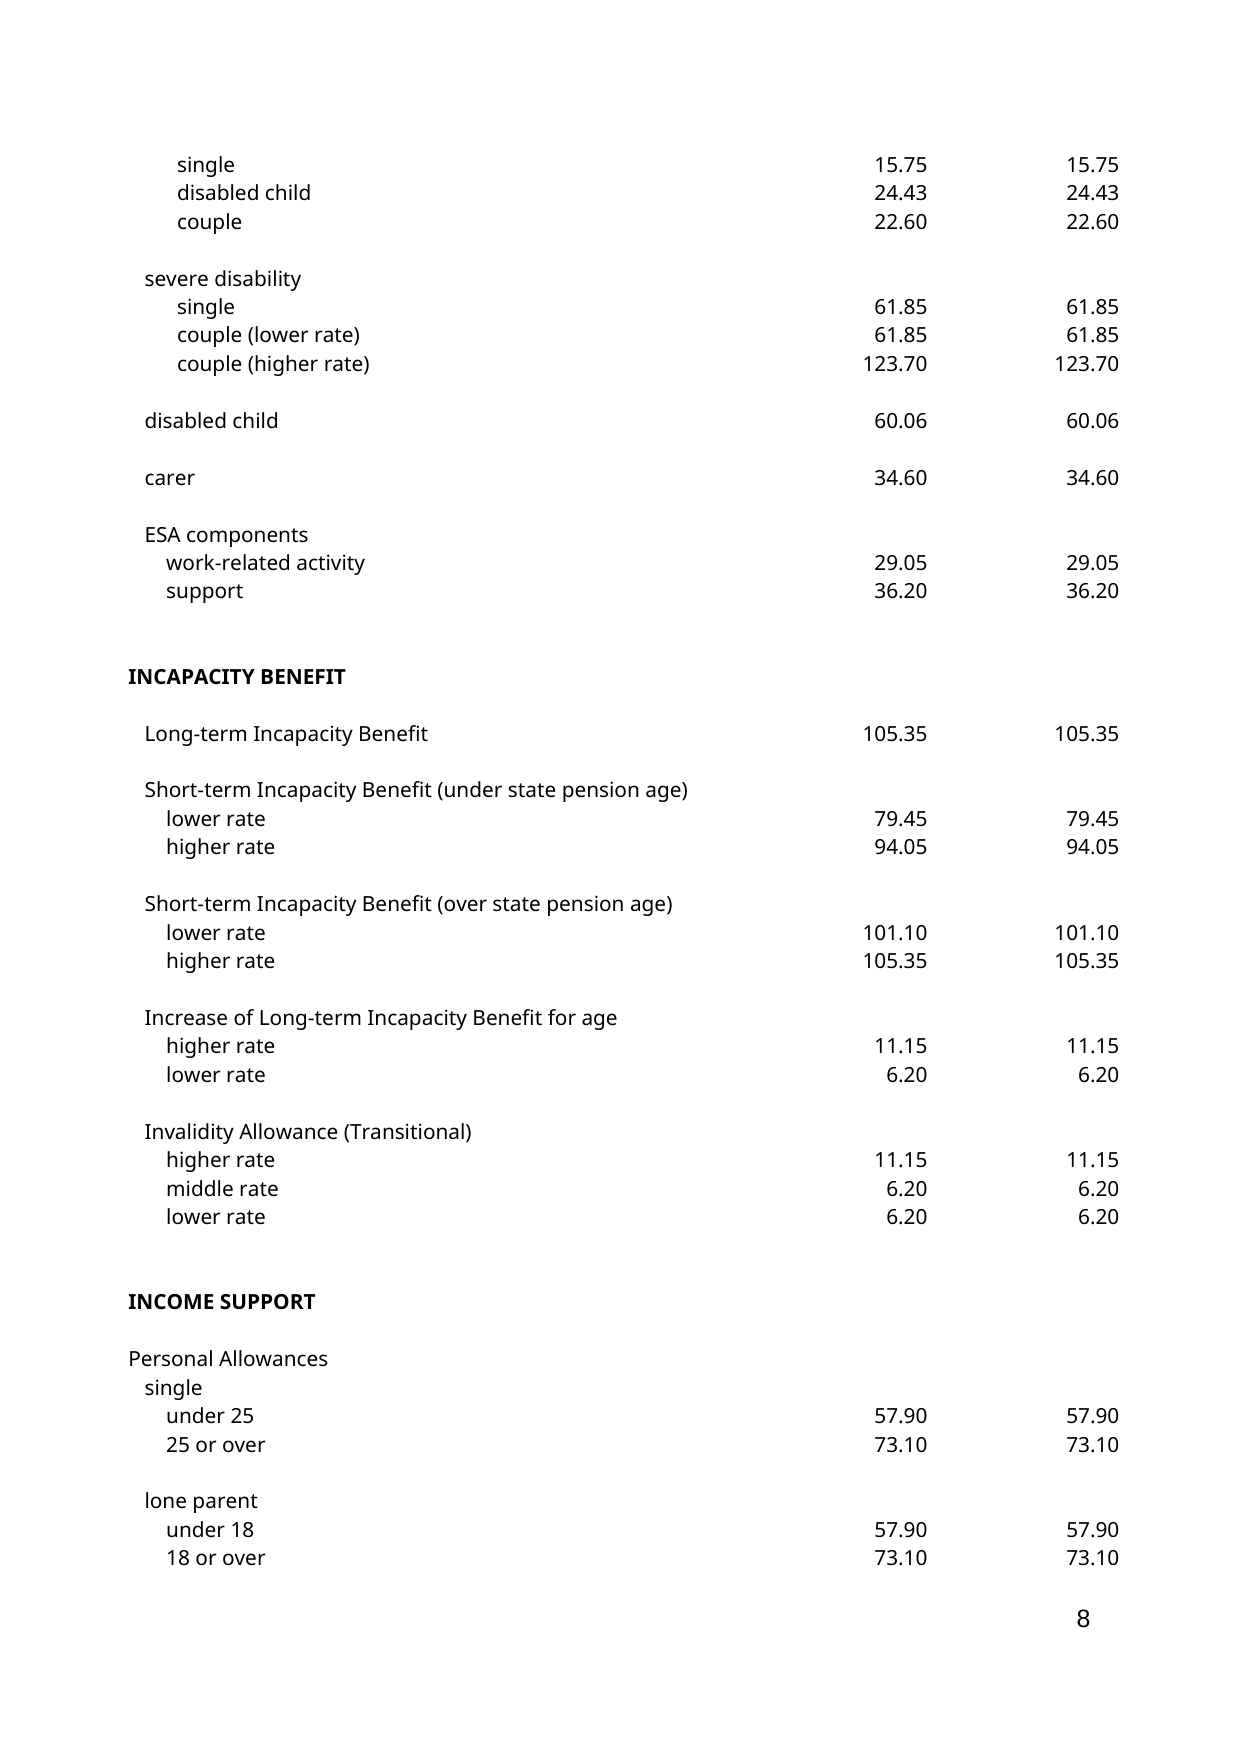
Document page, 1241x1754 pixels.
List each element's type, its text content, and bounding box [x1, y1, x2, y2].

table_cell [117, 605, 752, 633]
table_cell 11.15 [752, 1145, 944, 1174]
table_cell disabled child [117, 406, 752, 434]
table_cell [752, 861, 944, 889]
table_cell [944, 1089, 1136, 1117]
table_cell 101.10 [752, 918, 944, 946]
table_cell 105.35 [944, 946, 1136, 975]
table_cell [944, 634, 1136, 662]
table_cell higher rate [117, 833, 752, 861]
table_cell work-related activity [117, 548, 752, 577]
table_cell [752, 264, 944, 292]
table_cell 60.06 [752, 406, 944, 434]
table_cell [117, 378, 752, 406]
table_cell [752, 1003, 944, 1032]
table_cell 61.85 [752, 292, 944, 321]
table_cell lower rate [117, 1060, 752, 1088]
table_cell [944, 889, 1136, 918]
table_cell [944, 776, 1136, 804]
table_cell ESA components [117, 520, 752, 548]
table_cell 73.10 [752, 1430, 944, 1458]
table_cell [752, 690, 944, 719]
table_cell disabled child [117, 179, 752, 207]
table_cell 73.10 [944, 1430, 1136, 1458]
table_cell [752, 520, 944, 548]
table_cell [117, 1458, 752, 1487]
table_cell single [117, 292, 752, 321]
table_cell [752, 1089, 944, 1117]
table_cell [944, 1458, 1136, 1487]
table_cell 79.45 [944, 804, 1136, 832]
table_cell [752, 1259, 944, 1287]
table_cell 105.35 [752, 946, 944, 975]
table_cell under 25 [117, 1401, 752, 1430]
table_cell [752, 662, 944, 690]
table_cell lower rate [117, 1202, 752, 1231]
table_cell [752, 634, 944, 662]
table_cell higher rate [117, 1145, 752, 1174]
table_cell 18 or over [117, 1544, 752, 1572]
table_cell [752, 1288, 944, 1316]
table_cell [944, 975, 1136, 1003]
table_cell [752, 235, 944, 264]
table_cell 22.60 [944, 207, 1136, 235]
table_cell 6.20 [752, 1202, 944, 1231]
table_cell 60.06 [944, 406, 1136, 434]
table_cell 34.60 [752, 463, 944, 491]
table_cell Short-term Incapacity Benefit (under state pension age) [117, 776, 752, 804]
table_cell 105.35 [752, 719, 944, 747]
table_cell 15.75 [944, 150, 1136, 178]
table_cell 6.20 [944, 1060, 1136, 1088]
table_cell [117, 1089, 752, 1117]
table_cell single [117, 150, 752, 178]
table_cell [752, 1572, 944, 1600]
table_cell 11.15 [752, 1032, 944, 1060]
table_cell [944, 605, 1136, 633]
table_cell 24.43 [944, 179, 1136, 207]
table_cell [117, 1316, 752, 1344]
table_cell Short-term Incapacity Benefit (over state pension age) [117, 889, 752, 918]
table_cell 57.90 [944, 1401, 1136, 1430]
table_cell INCAPACITY BENEFIT [117, 662, 752, 690]
table_cell 73.10 [752, 1544, 944, 1572]
table_cell Long-term Incapacity Benefit [117, 719, 752, 747]
table_cell [752, 491, 944, 520]
table_cell Invalidity Allowance (Transitional) [117, 1117, 752, 1145]
table_cell 6.20 [944, 1174, 1136, 1202]
table_cell [117, 434, 752, 463]
table_cell [944, 690, 1136, 719]
table_cell 94.05 [752, 833, 944, 861]
table_cell [944, 1487, 1136, 1515]
table_cell [944, 235, 1136, 264]
table_cell [117, 1231, 752, 1259]
table_cell [752, 1344, 944, 1373]
table_cell lower rate [117, 804, 752, 832]
table_cell [944, 491, 1136, 520]
table_cell [944, 1259, 1136, 1287]
table_cell 6.20 [752, 1174, 944, 1202]
table_cell 101.10 [944, 918, 1136, 946]
table_cell 11.15 [944, 1145, 1136, 1174]
table_cell [944, 1572, 1136, 1600]
table_cell Increase of Long-term Incapacity Benefit for age [117, 1003, 752, 1032]
table_cell [117, 861, 752, 889]
table_cell 79.45 [752, 804, 944, 832]
table_cell couple [117, 207, 752, 235]
table_cell [944, 1316, 1136, 1344]
table_cell [944, 1117, 1136, 1145]
table_cell carer [117, 463, 752, 491]
table_cell [117, 747, 752, 776]
table_cell 94.05 [944, 833, 1136, 861]
table_cell 61.85 [944, 292, 1136, 321]
table_cell 6.20 [752, 1060, 944, 1088]
table_cell [117, 975, 752, 1003]
table_cell INCOME SUPPORT [117, 1288, 752, 1316]
table_cell [117, 1572, 752, 1600]
table_cell [752, 1373, 944, 1401]
table_cell [944, 1288, 1136, 1316]
table_cell [117, 1259, 752, 1287]
table_cell 57.90 [752, 1401, 944, 1430]
table_cell [752, 776, 944, 804]
table_cell [752, 889, 944, 918]
table_cell lone parent [117, 1487, 752, 1515]
table_cell [752, 434, 944, 463]
table_cell 61.85 [944, 321, 1136, 349]
table_cell [944, 1231, 1136, 1259]
table_cell 22.60 [752, 207, 944, 235]
table_cell 29.05 [752, 548, 944, 577]
table_cell couple (higher rate) [117, 349, 752, 377]
table_cell severe disability [117, 264, 752, 292]
table_cell 34.60 [944, 463, 1136, 491]
table_cell [752, 1487, 944, 1515]
table_cell 61.85 [752, 321, 944, 349]
table_cell [944, 1344, 1136, 1373]
table_cell [944, 662, 1136, 690]
table_cell [944, 747, 1136, 776]
table_cell 6.20 [944, 1202, 1136, 1231]
table_cell lower rate [117, 918, 752, 946]
table_cell 123.70 [752, 349, 944, 377]
table_cell [944, 264, 1136, 292]
table_cell [752, 1316, 944, 1344]
table_cell [944, 1373, 1136, 1401]
table_cell [752, 378, 944, 406]
table_cell support [117, 577, 752, 605]
table_cell [944, 1003, 1136, 1032]
table_cell 105.35 [944, 719, 1136, 747]
table_cell under 18 [117, 1515, 752, 1543]
table_cell [117, 690, 752, 719]
table_cell 57.90 [944, 1515, 1136, 1543]
table_cell [752, 1458, 944, 1487]
table_cell [752, 605, 944, 633]
table_cell [752, 1231, 944, 1259]
table_cell couple (lower rate) [117, 321, 752, 349]
table_cell 15.75 [752, 150, 944, 178]
table_cell 24.43 [752, 179, 944, 207]
table_cell 11.15 [944, 1032, 1136, 1060]
table_cell [944, 520, 1136, 548]
table_cell [752, 747, 944, 776]
table_cell 29.05 [944, 548, 1136, 577]
table_cell 57.90 [752, 1515, 944, 1543]
table_cell Personal Allowances [117, 1344, 752, 1373]
table_cell [117, 235, 752, 264]
table_cell [944, 378, 1136, 406]
table_cell 36.20 [752, 577, 944, 605]
table_cell 36.20 [944, 577, 1136, 605]
table_cell [752, 975, 944, 1003]
table_cell 73.10 [944, 1544, 1136, 1572]
table_cell middle rate [117, 1174, 752, 1202]
table_cell [752, 1117, 944, 1145]
table_cell higher rate [117, 946, 752, 975]
table_cell [117, 634, 752, 662]
table_cell [944, 861, 1136, 889]
table_cell 25 or over [117, 1430, 752, 1458]
table_cell [944, 434, 1136, 463]
table_cell single [117, 1373, 752, 1401]
table_cell 123.70 [944, 349, 1136, 377]
table_cell [117, 491, 752, 520]
table_cell higher rate [117, 1032, 752, 1060]
